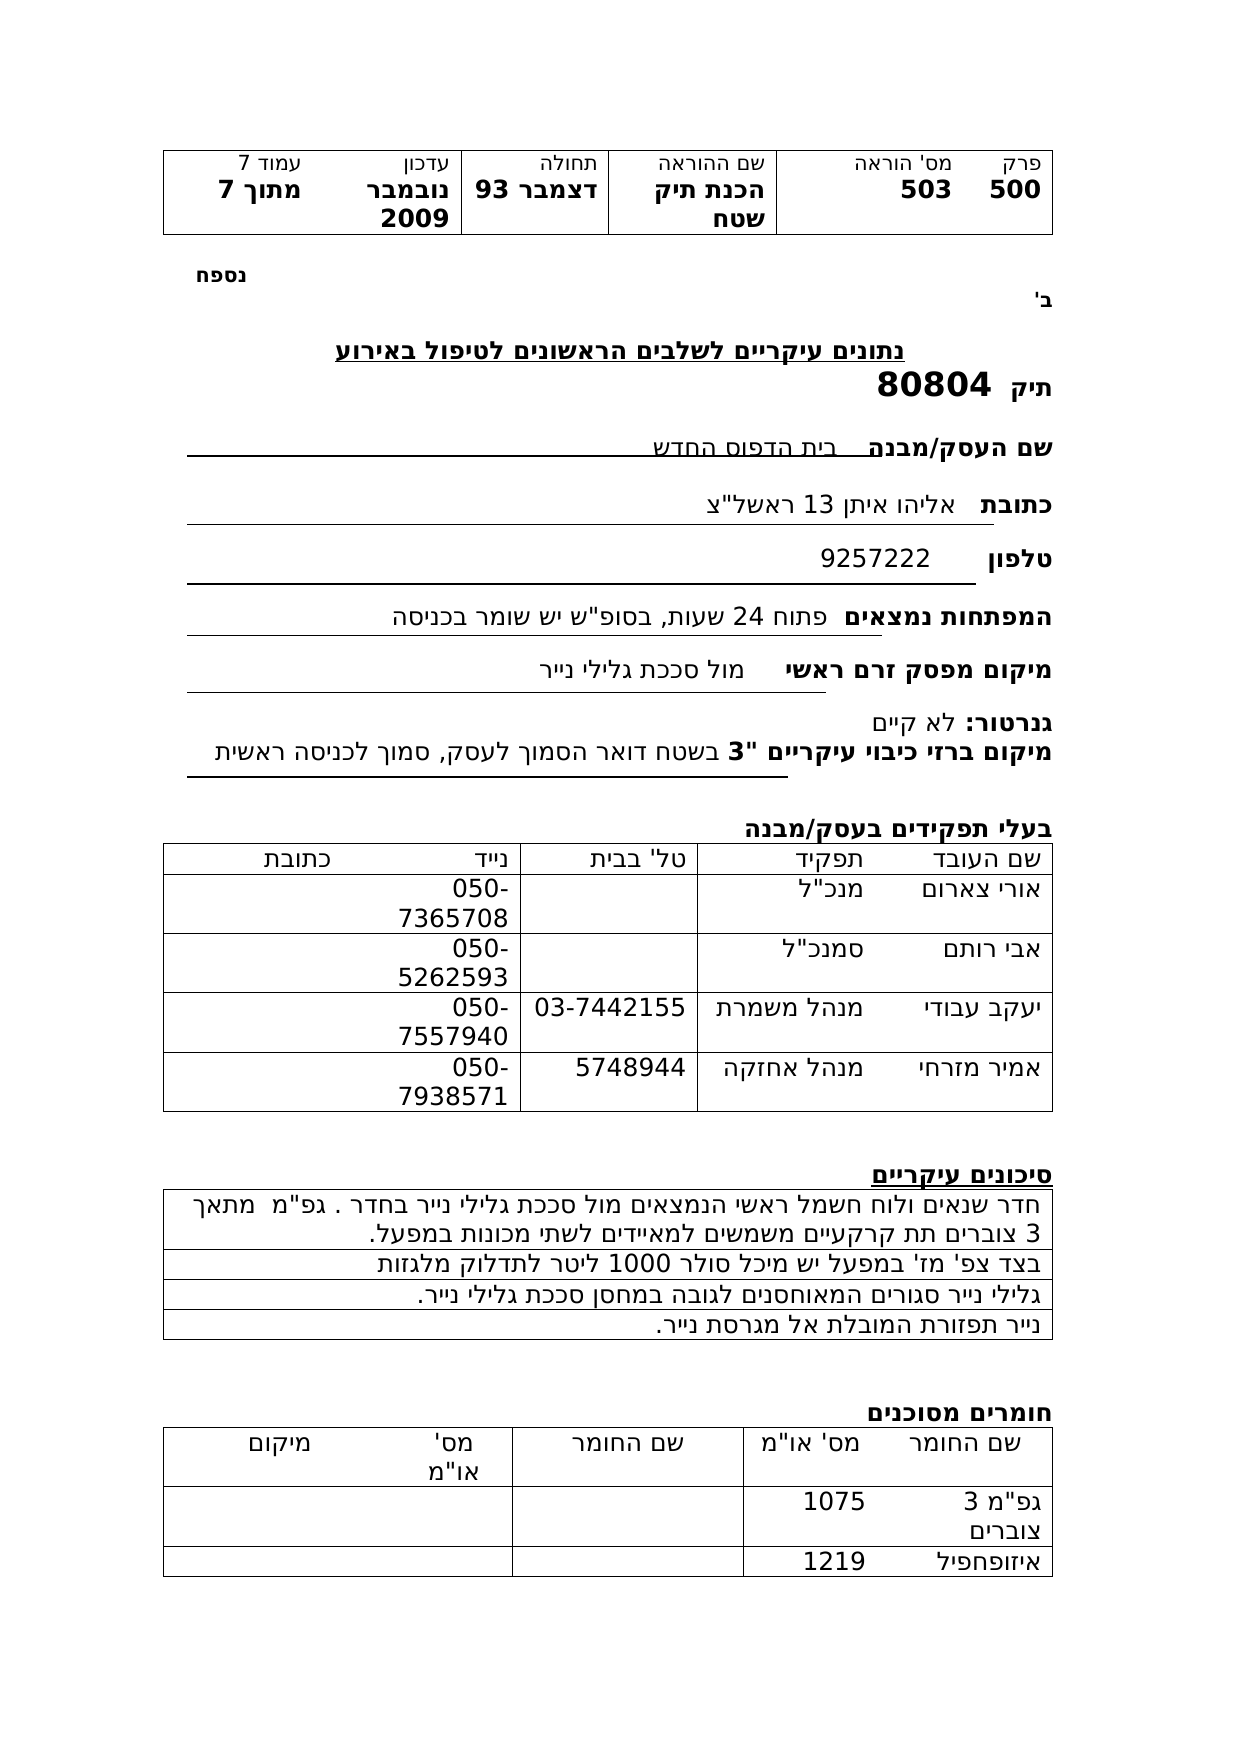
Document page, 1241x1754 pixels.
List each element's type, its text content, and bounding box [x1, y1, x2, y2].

table_cell סמנכ"ל [698, 934, 875, 992]
table_cell אבי רותם [875, 934, 1052, 992]
table_cell [521, 934, 697, 992]
table_header חדר שנאים ולוח חשמל ראשי הנמצאים מול סככת גלילי נייר בחדר . גפ"מ מתאך 3 צוברים תת קרקעיים משמשים למאיידים לשתי מכונות במפעל. [164, 1190, 1052, 1248]
text המפתחות נמצאים פתוח 24 שעות, בסופ"ש יש שומר בכניסה [187, 602, 1053, 631]
table_header שם ההוראה הכנת תיק שטח [609, 151, 776, 234]
table_cell יעקב עבודי [875, 993, 1052, 1052]
table_cell [164, 875, 343, 933]
table_cell מנכ"ל [698, 875, 875, 933]
text נספח ב' [187, 263, 1053, 312]
table_header שם החומר [878, 1428, 1052, 1486]
table_cell [164, 1053, 343, 1111]
table_header פרק 500 [964, 151, 1052, 234]
table_header כתובת [164, 844, 343, 873]
table_header עדכון נובמבר 2009 [313, 151, 461, 234]
table_header טל' בבית [521, 844, 697, 873]
text בעלי תפקידים בעסק/מבנה [187, 814, 1053, 843]
table_cell בצד צפ' מז' במפעל יש מיכל סולר 1000 ליטר לתדלוק מלגזות [164, 1250, 1052, 1279]
text שם העסק/מבנה בית הדפוס החדש [187, 433, 1053, 462]
table_cell מנהל משמרת [698, 993, 875, 1052]
table_header שם העובד [875, 844, 1052, 873]
table_cell גפ"מ 3 צוברים [878, 1487, 1052, 1546]
table_cell איזופחפיל אלכוהל 80 % [878, 1547, 1052, 1576]
table_cell 03-7442155 [521, 993, 697, 1052]
table_header מס' או"מ [395, 1428, 512, 1486]
table_cell 050-7938571 [343, 1053, 520, 1111]
table_cell 5748944 [521, 1053, 697, 1111]
table_cell 050-5262593 [343, 934, 520, 992]
table_header שם החומר [513, 1428, 743, 1486]
table_header תחולה דצמבר 93 [462, 151, 608, 234]
table_header מיקום [164, 1428, 395, 1486]
text מיקום מפסק זרם ראשי מול סככת גלילי נייר [187, 655, 1053, 684]
table_cell [395, 1547, 512, 1576]
text מיקום ברזי כיבוי עיקריים "3 בשטח דואר הסמוך לעסק, סמוך לכניסה ראשית [187, 737, 1053, 766]
table_cell [521, 875, 697, 933]
table_header תפקיד [698, 844, 875, 873]
text גנרטור: לא קיים [187, 708, 1053, 737]
table_cell נייר תפזורת המובלת אל מגרסת נייר. [164, 1310, 1052, 1339]
table_cell [164, 934, 343, 992]
table_cell גלילי נייר סגורים המאוחסנים לגובה במחסן סככת גלילי נייר. [164, 1280, 1052, 1309]
table_cell [513, 1547, 743, 1576]
text תיק 80804 [187, 365, 1053, 404]
text חומרים מסוכנים [187, 1398, 1053, 1427]
table_header עמוד 7 מתוך 7 [164, 151, 313, 234]
table_cell 050-7557940 [343, 993, 520, 1052]
table_cell 050-7365708 [343, 875, 520, 933]
text סיכונים עיקריים [187, 1160, 1053, 1189]
table_cell אמיר מזרחי [875, 1053, 1052, 1111]
table_cell [395, 1487, 512, 1546]
table_cell 1075 [744, 1487, 877, 1546]
text טלפון 9257222 [187, 544, 1053, 573]
table_cell אורי צארום [875, 875, 1052, 933]
table_cell [164, 993, 343, 1052]
table_header מס' הוראה 503 [777, 151, 964, 234]
table_header מס' או"מ [744, 1428, 877, 1486]
table_cell מנהל אחזקה [698, 1053, 875, 1111]
table_cell [164, 1547, 395, 1576]
table_cell [513, 1487, 743, 1546]
table_header נייד [343, 844, 520, 873]
table_cell [164, 1487, 395, 1546]
text נתונים עיקריים לשלבים הראשונים לטיפול באירוע [187, 336, 1053, 365]
table_cell 1219 [744, 1547, 877, 1576]
text כתובת אליהו איתן 13 ראשל"צ [187, 491, 1053, 520]
